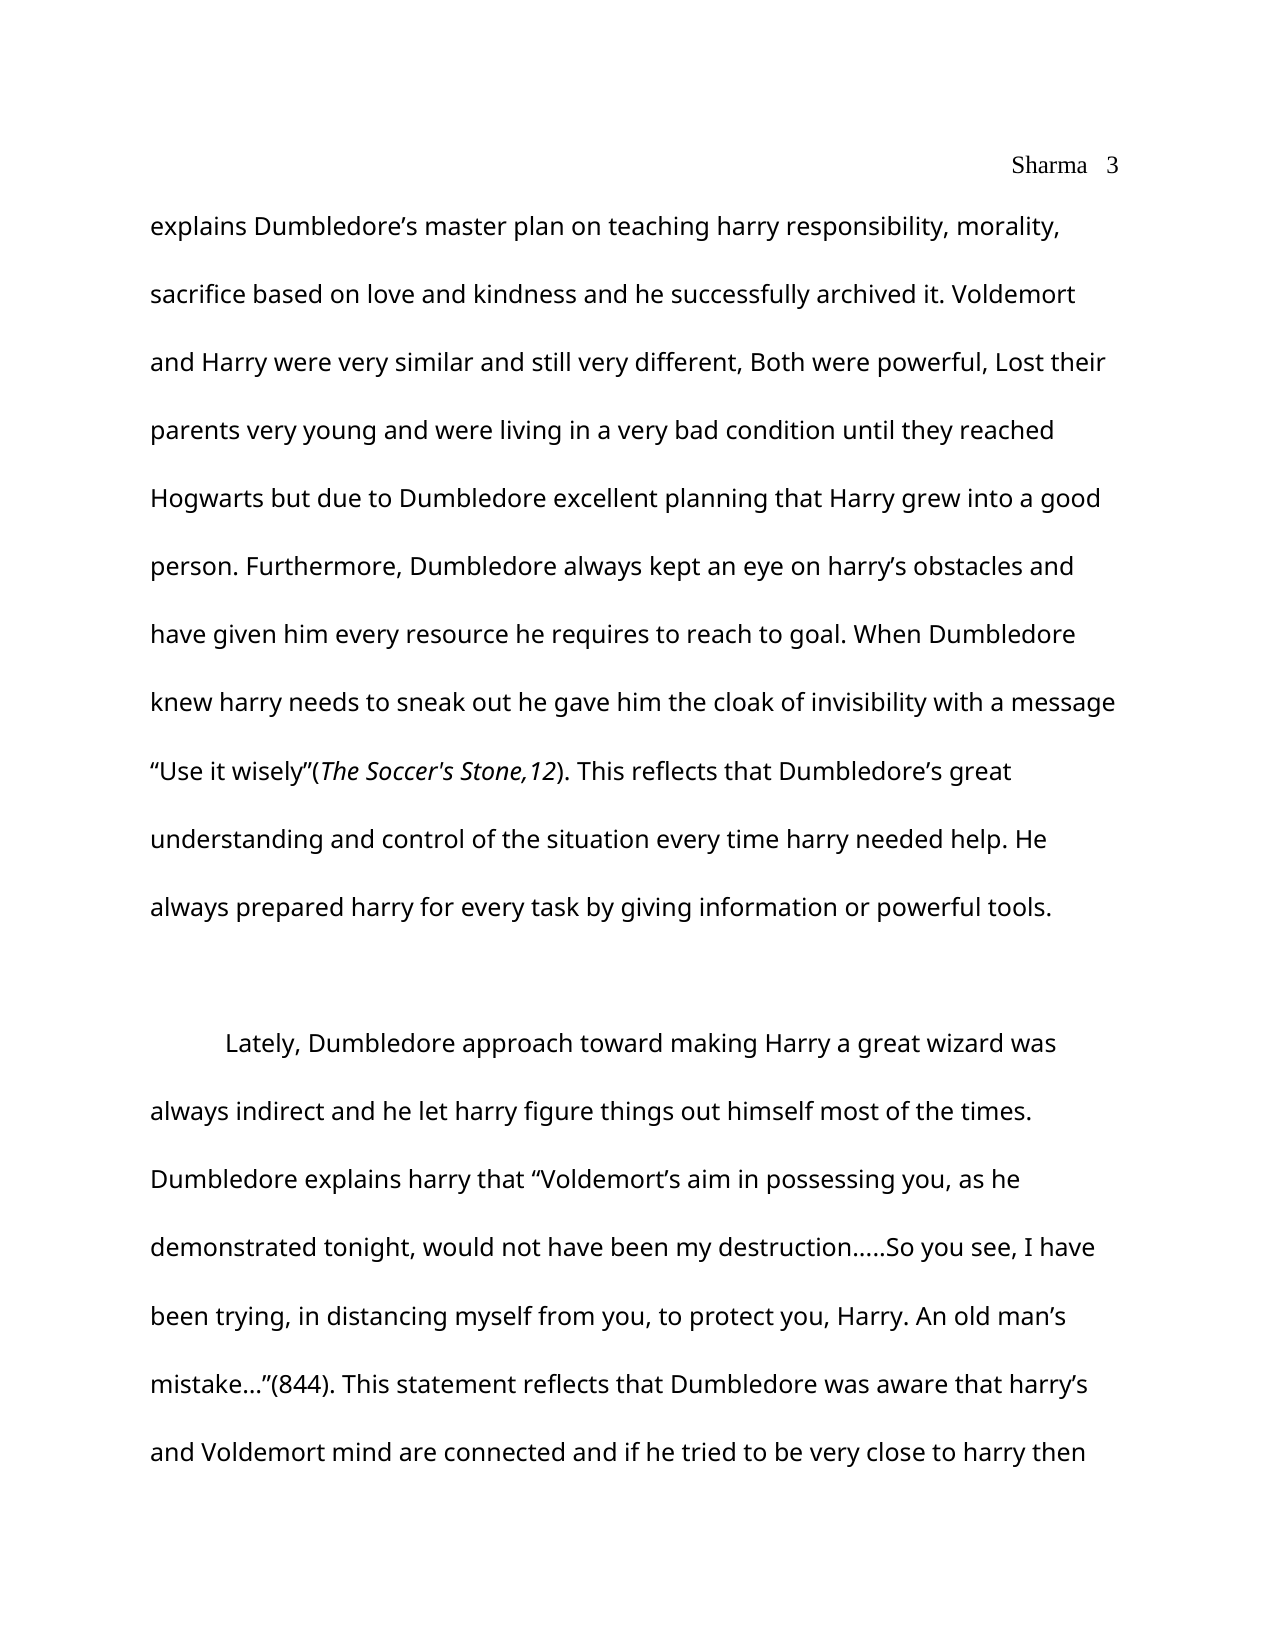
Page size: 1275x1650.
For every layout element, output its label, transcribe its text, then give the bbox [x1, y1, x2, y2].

text explains Dumbledore’s master plan on teaching harry responsibility, morality, sacrifice based on love and kindness and he successfully archived it. Voldemort and Harry were very similar and still very different, Both were powerful, Lost their parents very young and were living in a very bad condition until they reached Hogwarts but due to Dumbledore excellent planning that Harry grew into a good person. Furthermore, Dumbledore always kept an eye on harry’s obstacles and have given him every resource he requires to reach to goal. When Dumbledore knew harry needs to sneak out he gave him the cloak of invisibility with a message “Use it wisely”(The Soccer's Stone,12). This reflects that Dumbledore’s great understanding and control of the situation every time harry needed help. He always prepared harry for every task by giving information or powerful tools. [150, 208, 1125, 923]
text Lately, Dumbledore approach toward making Harry a great wizard was always indirect and he let harry figure things out himself most of the times. Dumbledore explains harry that “Voldemort’s aim in possessing you, as he demonstrated tonight, would not have been my destruction.....So you see, I have been trying, in distancing myself from you, to protect you, Harry. An old man’s mistake…”(844). This statement reflects that Dumbledore was aware that harry’s and Voldemort mind are connected and if he tried to be very close to harry then [150, 1026, 1125, 1468]
